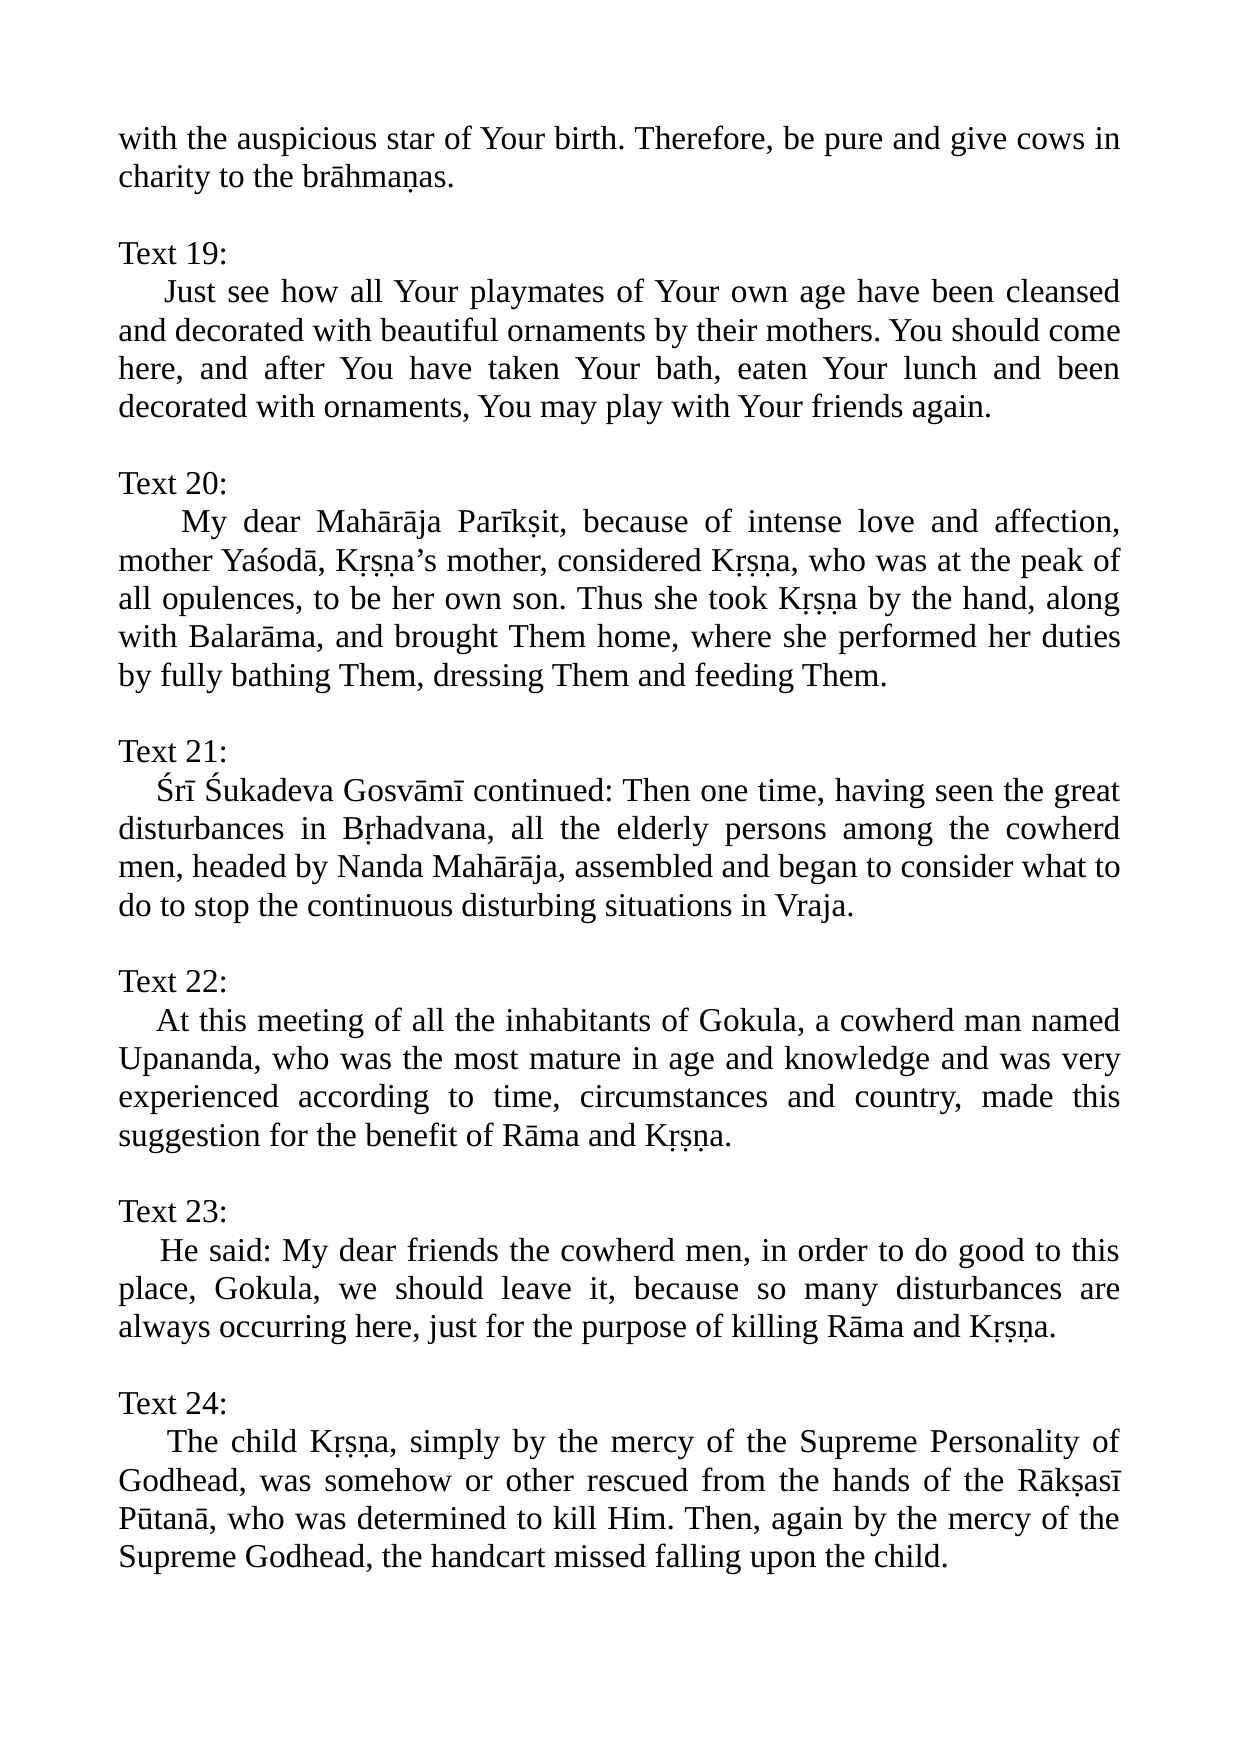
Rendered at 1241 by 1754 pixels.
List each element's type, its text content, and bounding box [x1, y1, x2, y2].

text Śrī Śukadeva Gosvāmī continued: Then one time, having seen the great disturbances in Bṛhadvana, all the elderly persons among the cowherd men, headed by Nanda Mahārāja, assembled and began to consider what to do to stop the continuous disturbing situations in Vraja. [118, 770, 1122, 923]
text Text 21: [118, 731, 1122, 770]
text Text 22: [118, 961, 1122, 1000]
text Text 19: [118, 233, 1122, 271]
text Text 20: [118, 463, 1122, 501]
text Text 23: [118, 1191, 1122, 1230]
text At this meeting of all the inhabitants of Gokula, a cowherd man named Upananda, who was the most mature in age and knowledge and was very experienced according to time, circumstances and country, made this suggestion for the benefit of Rāma and Kṛṣṇa. [118, 1000, 1122, 1153]
text Just see how all Your playmates of Your own age have been cleansed and decorated with beautiful ornaments by their mothers. You should come here, and after You have taken Your bath, eaten Your lunch and been decorated with ornaments, You may play with Your friends again. [118, 271, 1122, 425]
text The child Kṛṣṇa, simply by the mercy of the Supreme Personality of Godhead, was somehow or other rescued from the hands of the Rākṣasī Pūtanā, who was determined to kill Him. Then, again by the mercy of the Supreme Godhead, the handcart missed falling upon the child. [118, 1421, 1122, 1575]
text with the auspicious star of Your birth. Therefore, be pure and give cows in charity to the brāhmaṇas. [118, 118, 1122, 195]
text My dear Mahārāja Parīkṣit, because of intense love and affection, mother Yaśodā, Kṛṣṇa’s mother, considered Kṛṣṇa, who was at the peak of all opulences, to be her own son. Thus she took Kṛṣṇa by the hand, along with Balarāma, and brought Them home, where she performed her duties by fully bathing Them, dressing Them and feeding Them. [118, 501, 1122, 693]
text He said: My dear friends the cowherd men, in order to do good to this place, Gokula, we should leave it, because so many disturbances are always occurring here, just for the purpose of killing Rāma and Kṛṣṇa. [118, 1230, 1122, 1345]
text Text 24: [118, 1383, 1122, 1421]
